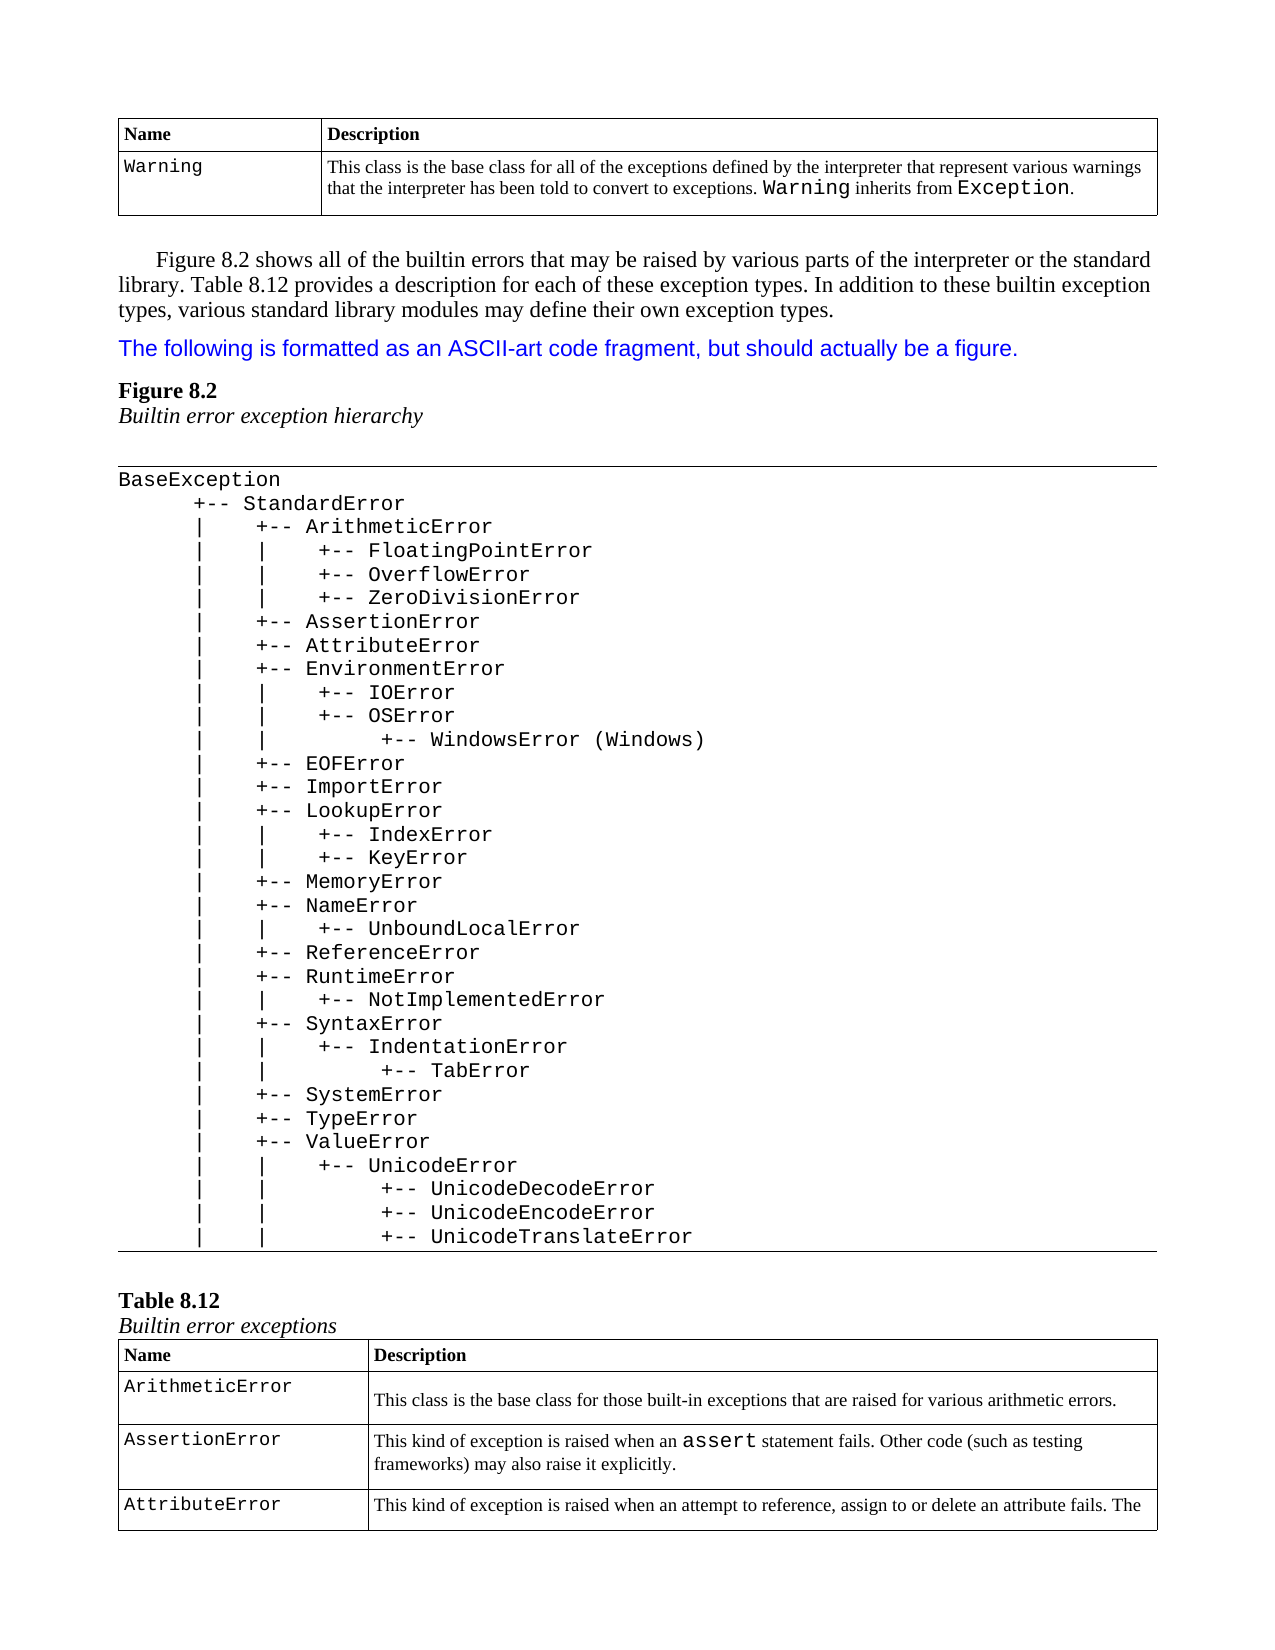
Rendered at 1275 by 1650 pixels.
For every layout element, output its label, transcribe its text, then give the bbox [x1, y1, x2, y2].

text | | +-- NotImplementedError [118, 989, 1157, 1013]
text | | +-- IOError [118, 682, 1157, 706]
text | | +-- TabError [118, 1060, 1157, 1084]
text Figure 8.2 [118, 378, 1157, 403]
text | +-- AssertionError [118, 611, 1157, 634]
text | | +-- FloatingPointError [118, 540, 1157, 564]
text | +-- MemoryError [118, 871, 1157, 895]
table_cell Warning [119, 152, 321, 215]
table_header Name [119, 1340, 368, 1371]
text | | +-- UnicodeEncodeError [118, 1202, 1157, 1226]
text | | +-- IndentationError [118, 1037, 1157, 1060]
text | +-- ImportError [118, 776, 1157, 800]
text | | +-- KeyError [118, 847, 1157, 871]
text | | +-- OSError [118, 706, 1157, 729]
text | | +-- ZeroDivisionError [118, 587, 1157, 611]
text | | +-- IndexError [118, 824, 1157, 847]
text | +-- ReferenceError [118, 942, 1157, 966]
text The following is formatted as an ASCII-art code fragment, but should actually be a figure. [118, 335, 1157, 361]
text | +-- NameError [118, 895, 1157, 918]
text | +-- AttributeError [118, 634, 1157, 658]
text | | +-- OverflowError [118, 564, 1157, 587]
text Builtin error exceptions [118, 1313, 1157, 1339]
table_cell AttributeError [119, 1490, 368, 1530]
text | | +-- UnicodeDecodeError [118, 1178, 1157, 1202]
text | +-- TypeError [118, 1107, 1157, 1131]
table_cell This class is the base class for all of the exceptions defined by the interpreter that represent various warnings that the interpreter has been told to convert to exceptions. Warning inherits from Exception. [322, 152, 1157, 215]
table_header Name [119, 119, 321, 151]
table_header Description [322, 119, 1157, 151]
text | +-- LookupError [118, 800, 1157, 824]
text | | +-- UnboundLocalError [118, 918, 1157, 942]
text | | +-- WindowsError (Windows) [118, 729, 1157, 753]
text | +-- RuntimeError [118, 966, 1157, 989]
text | +-- ArithmeticError [118, 516, 1157, 540]
text | +-- SyntaxError [118, 1013, 1157, 1037]
text BaseException [118, 467, 1157, 493]
text Table 8.12 [118, 1288, 1157, 1313]
table_cell This kind of exception is raised when an attempt to reference, assign to or delete an attribute fails. The [369, 1490, 1157, 1530]
text | | +-- UnicodeTranslateError [118, 1226, 1157, 1251]
text Figure 8.2 shows all of the builtin errors that may be raised by various parts of the interpreter or the standard library. Table 8.12 provides a description for each of these exception types. In addition to these builtin exception types, various standard library modules may define their own exception types. [118, 247, 1157, 323]
text | +-- EOFError [118, 753, 1157, 776]
text | | +-- UnicodeError [118, 1155, 1157, 1178]
table_cell AssertionError [119, 1425, 368, 1488]
text +-- StandardError [118, 493, 1157, 516]
text | +-- ValueError [118, 1131, 1157, 1155]
text Builtin error exception hierarchy [118, 403, 1157, 428]
table_cell ArithmeticError [119, 1372, 368, 1424]
table_header Description [369, 1340, 1157, 1371]
text | +-- EnvironmentError [118, 658, 1157, 682]
table_cell This class is the base class for those built-in exceptions that are raised for various arithmetic errors. [369, 1372, 1157, 1424]
text | +-- SystemError [118, 1084, 1157, 1107]
table_cell This kind of exception is raised when an assert statement fails. Other code (such as testing frameworks) may also raise it explicitly. [369, 1425, 1157, 1488]
